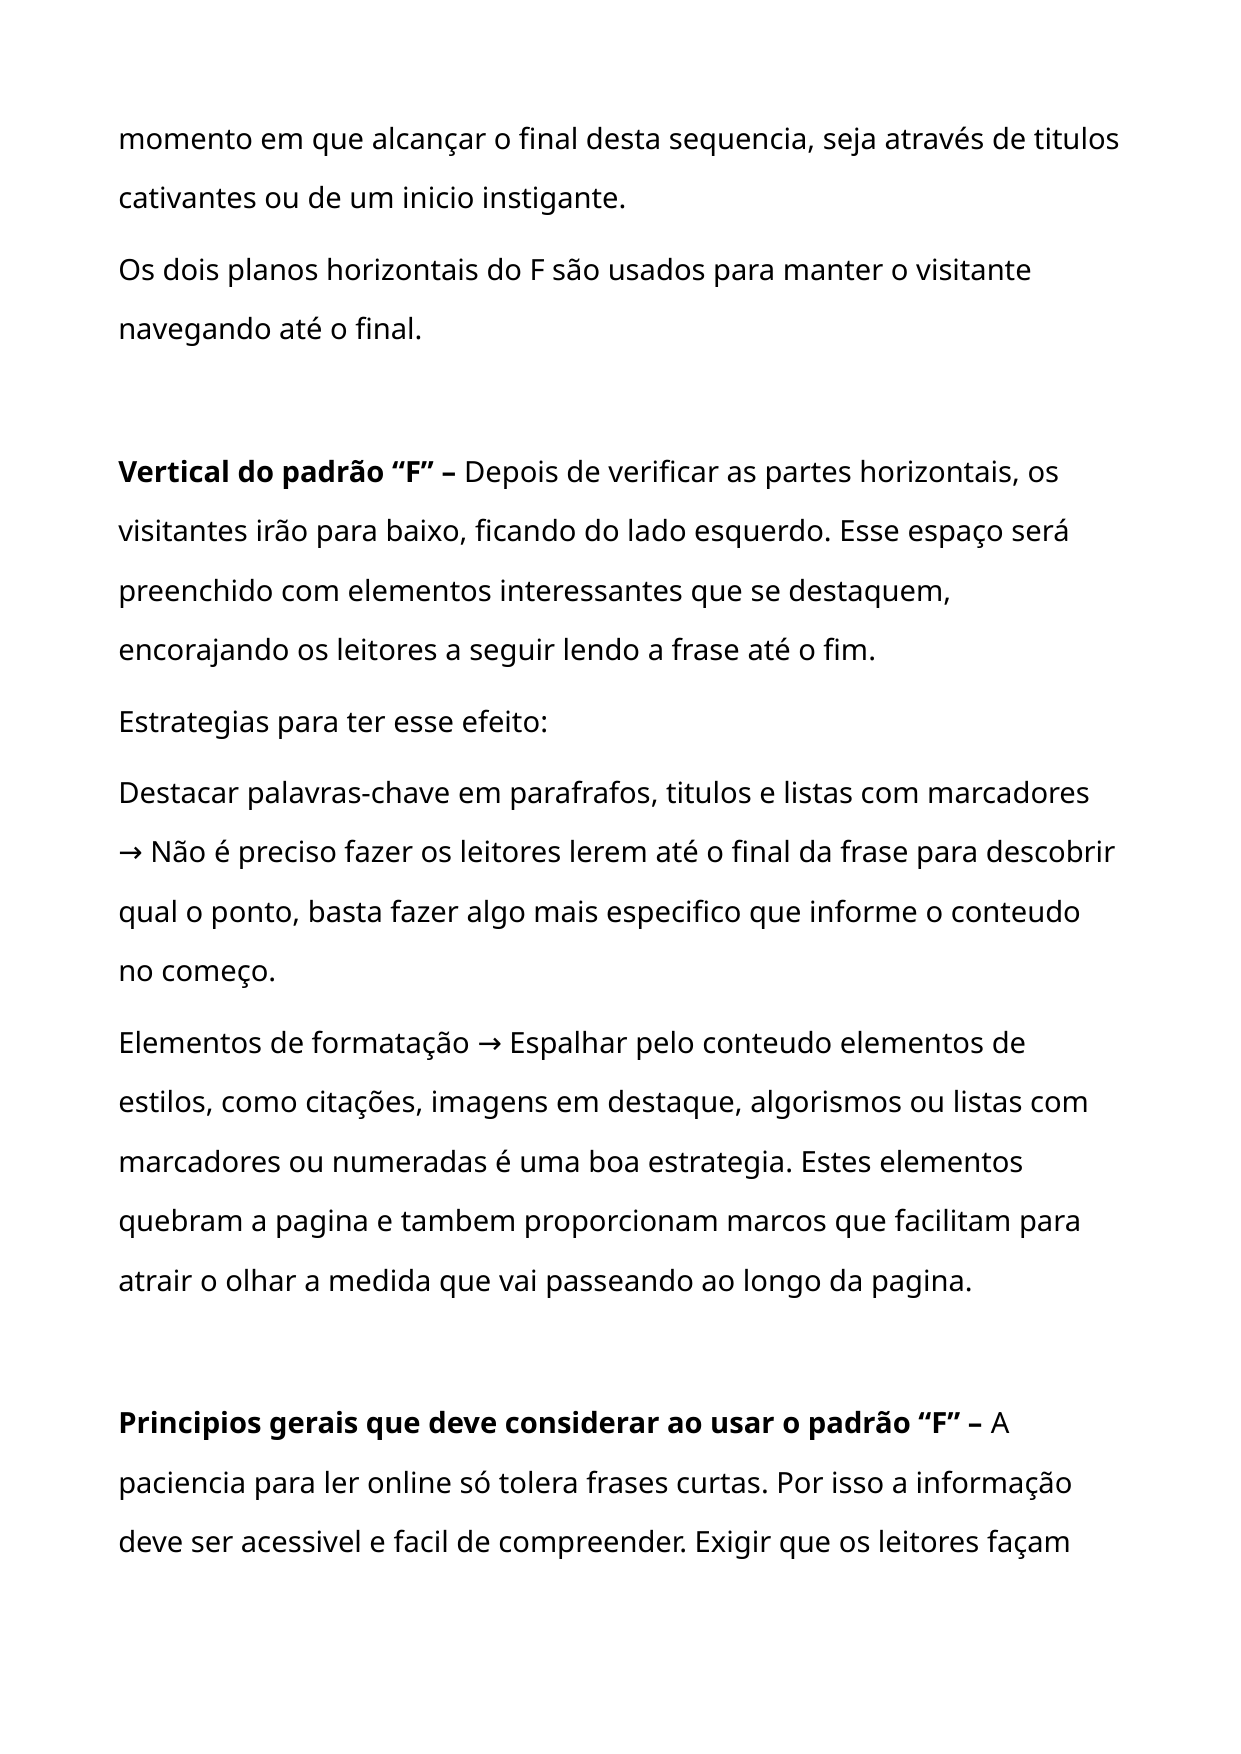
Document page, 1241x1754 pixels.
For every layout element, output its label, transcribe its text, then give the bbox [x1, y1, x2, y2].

text Principios gerais que deve considerar ao usar o padrão “F” – A paciencia para ler online só tolera frases curtas. Por isso a informação deve ser acessivel e facil de compreender. Exigir que os leitores façam [118, 1403, 1122, 1561]
text momento em que alcançar o final desta sequencia, seja através de titulos cativantes ou de um inicio instigante. [118, 118, 1122, 217]
text Vertical do padrão “F” – Depois de verificar as partes horizontais, os visitantes irão para baixo, ficando do lado esquerdo. Esse espaço será preenchido com elementos interessantes que se destaquem, encorajando os leitores a seguir lendo a frase até o fim. [118, 451, 1122, 669]
text Destacar palavras-chave em parafrafos, titulos e listas com marcadores → Não é preciso fazer os leitores lerem até o final da frase para descobrir qual o ponto, basta fazer algo mais especifico que informe o conteudo no começo. [118, 772, 1122, 990]
text Elementos de formatação → Espalhar pelo conteudo elementos de estilos, como citações, imagens em destaque, algorismos ou listas com marcadores ou numeradas é uma boa estrategia. Estes elementos quebram a pagina e tambem proporcionam marcos que facilitam para atrair o olhar a medida que vai passeando ao longo da pagina. [118, 1022, 1122, 1300]
text Os dois planos horizontais do F são usados para manter o visitante navegando até o final. [118, 249, 1122, 348]
text Estrategias para ter esse efeito: [118, 701, 1122, 741]
